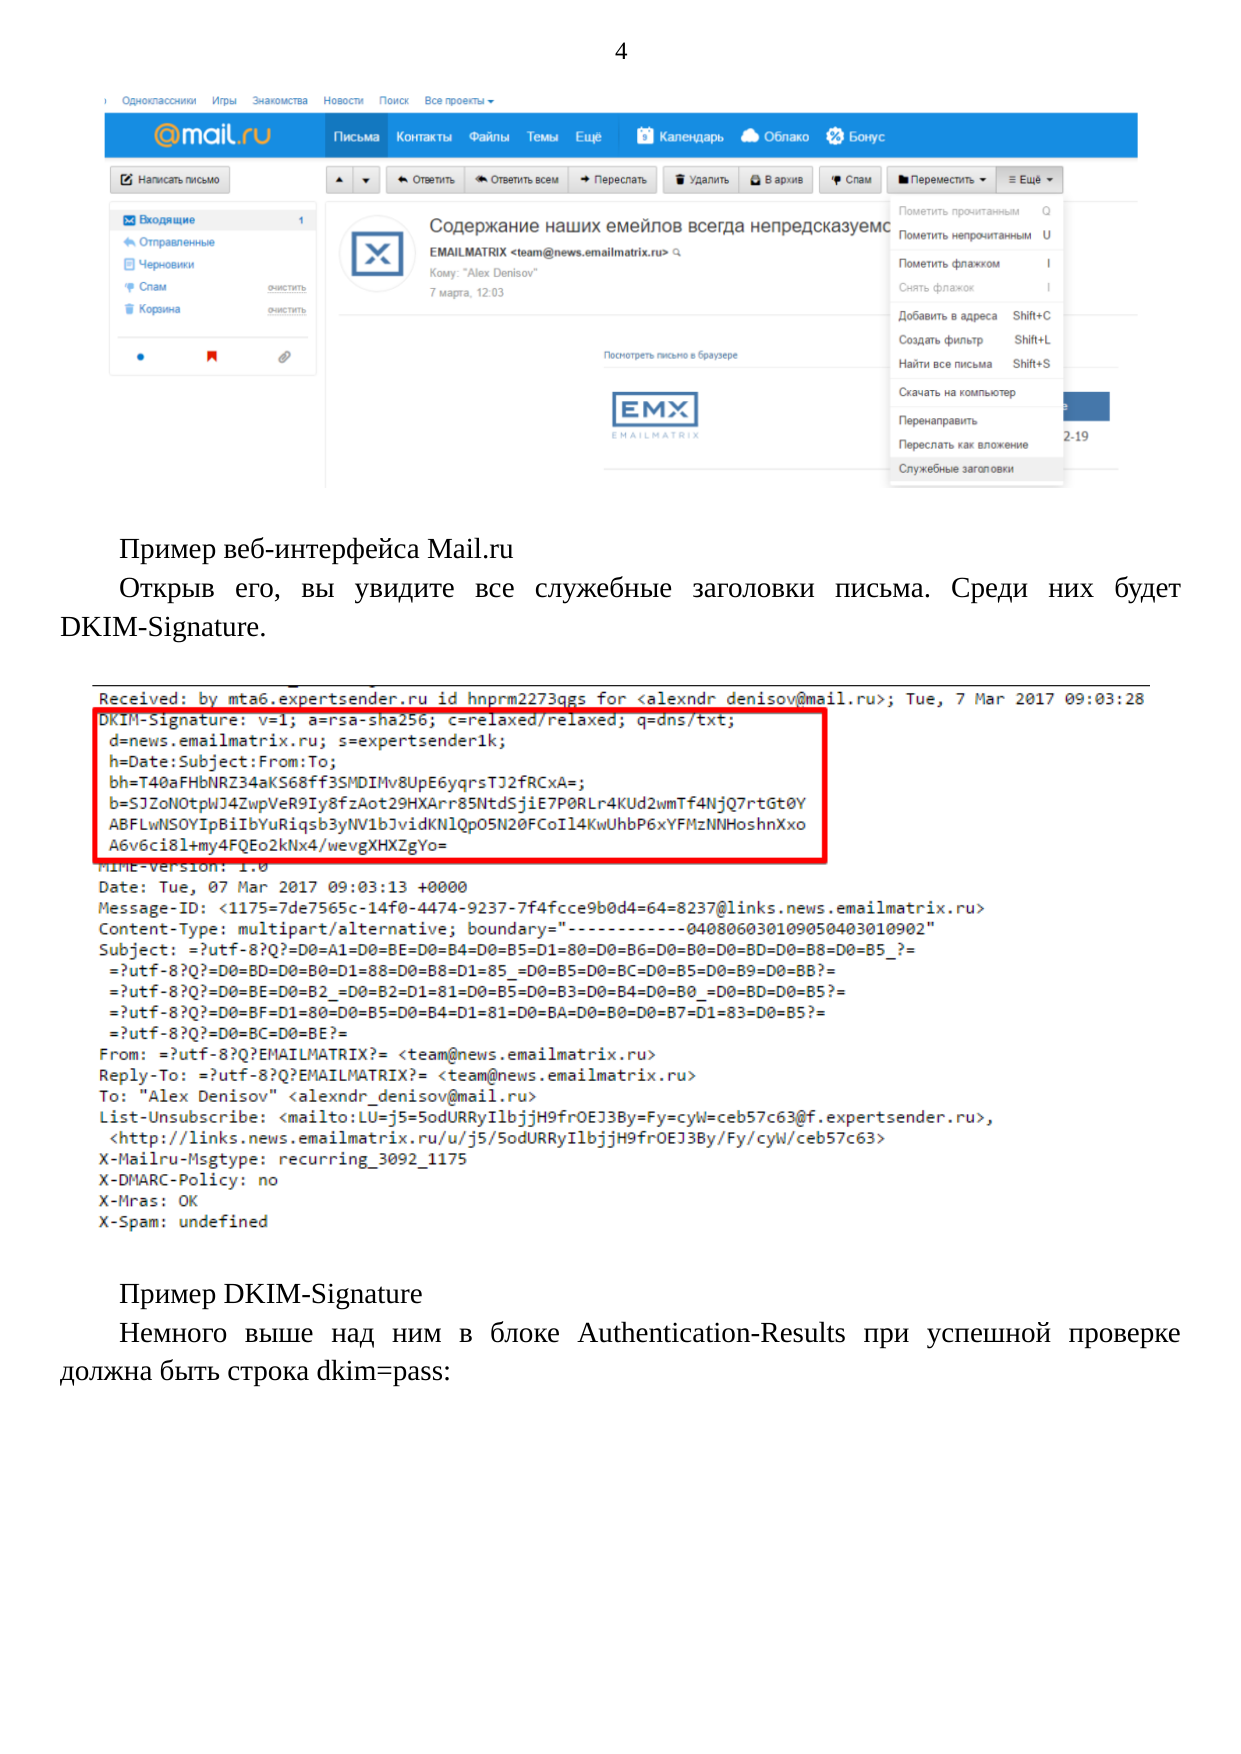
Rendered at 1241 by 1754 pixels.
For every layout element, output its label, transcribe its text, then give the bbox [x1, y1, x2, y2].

text Немного выше над ним в блоке Authentication-Results при успешной проверке должна быть строка dkim=pass: [60, 1315, 1182, 1387]
picture [92, 685, 1150, 1233]
text Пример веб-интерфейса Mail.ru [60, 532, 1182, 565]
text Открыв его, вы увидите все служебные заголовки письма. Среди них будет DKIM‑Signature. [60, 570, 1182, 642]
text Пример DKIM-Signature [60, 1276, 1182, 1310]
picture [104, 94, 1138, 488]
